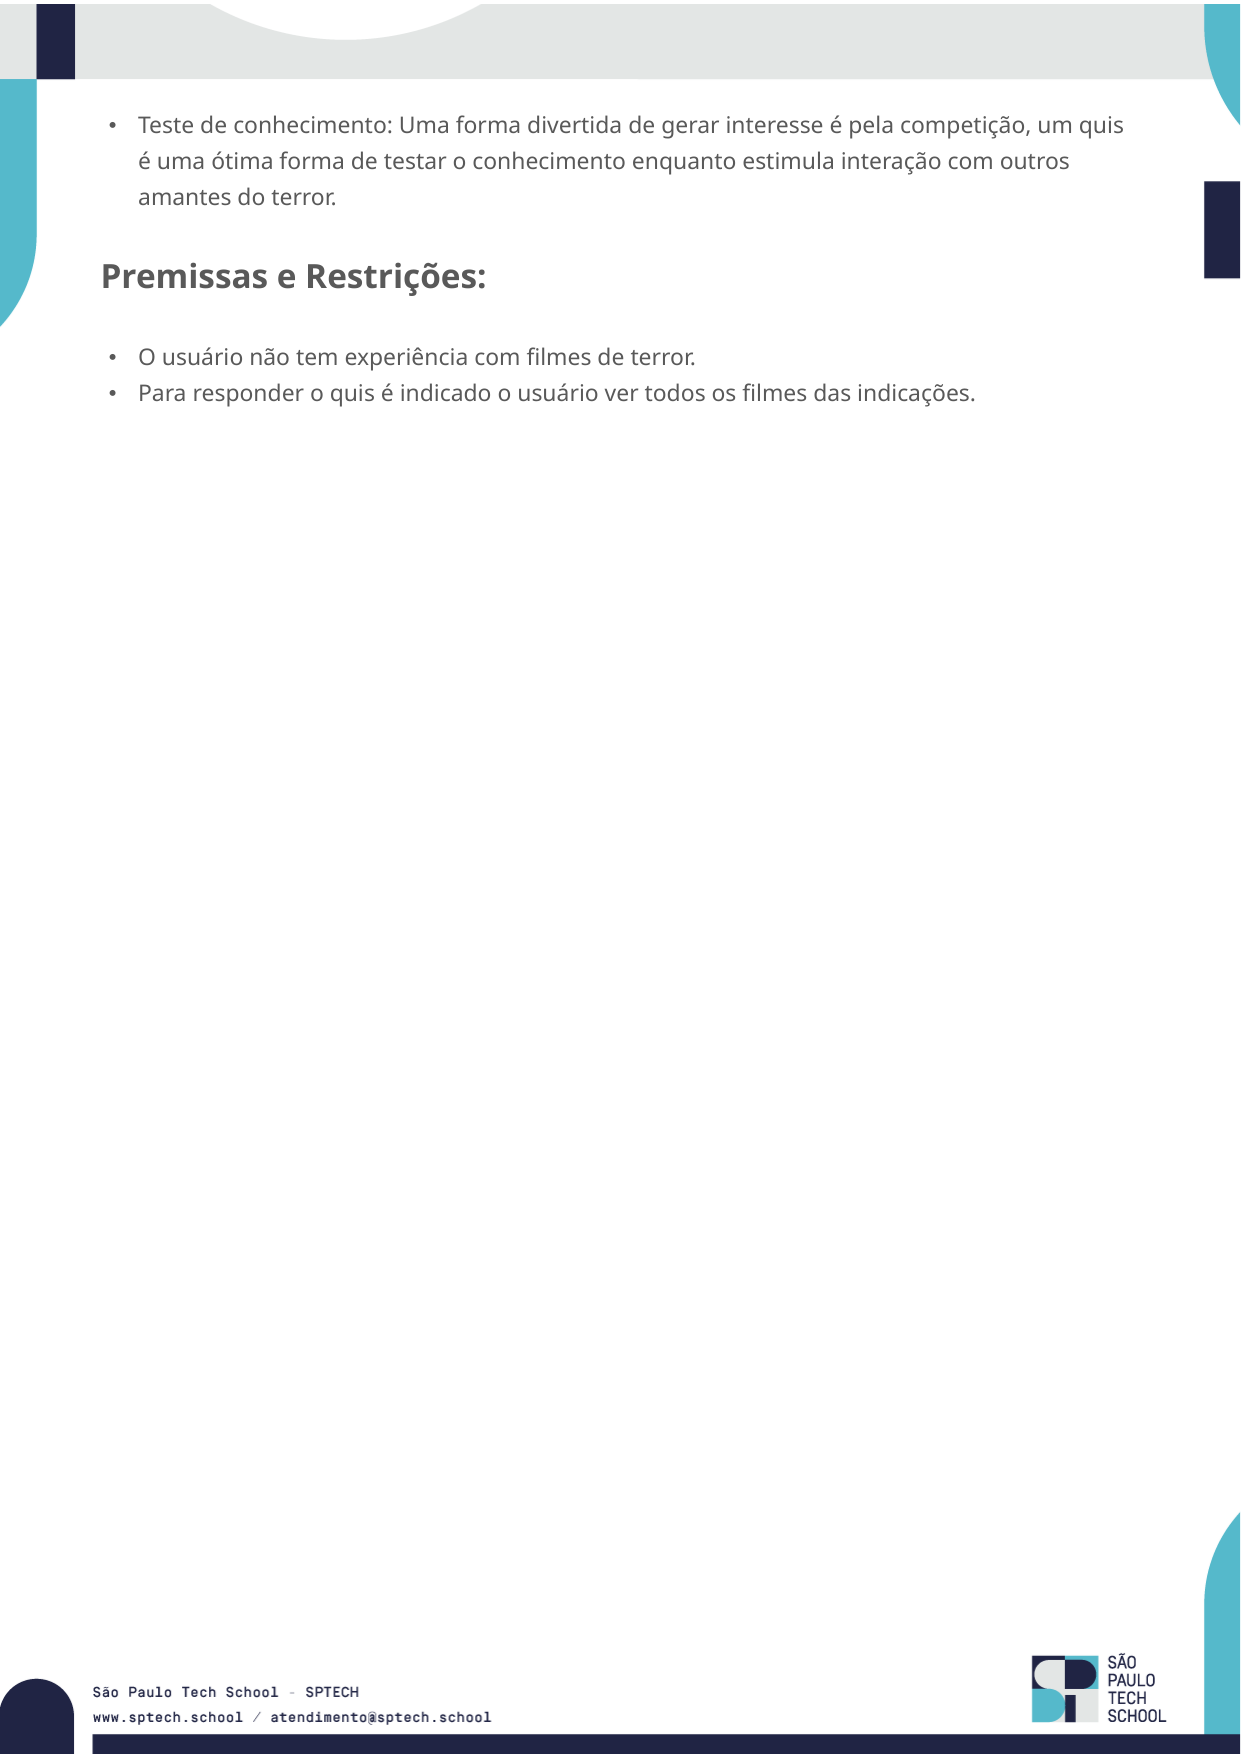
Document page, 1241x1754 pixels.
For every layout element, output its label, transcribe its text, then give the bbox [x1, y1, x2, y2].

list O usuário não tem experiência com filmes de terror. [138, 341, 1140, 372]
list Teste de conhecimento: Uma forma divertida de gerar interesse é pela competição, um quis é uma ótima forma de testar o conhecimento enquanto estimula interação com outros amantes do terror. [138, 109, 1140, 212]
list Para responder o quis é indicado o usuário ver todos os filmes das indicações. [138, 377, 1140, 408]
picture [0, 4, 1241, 1754]
text Premissas e Restrições: [100, 253, 1140, 298]
